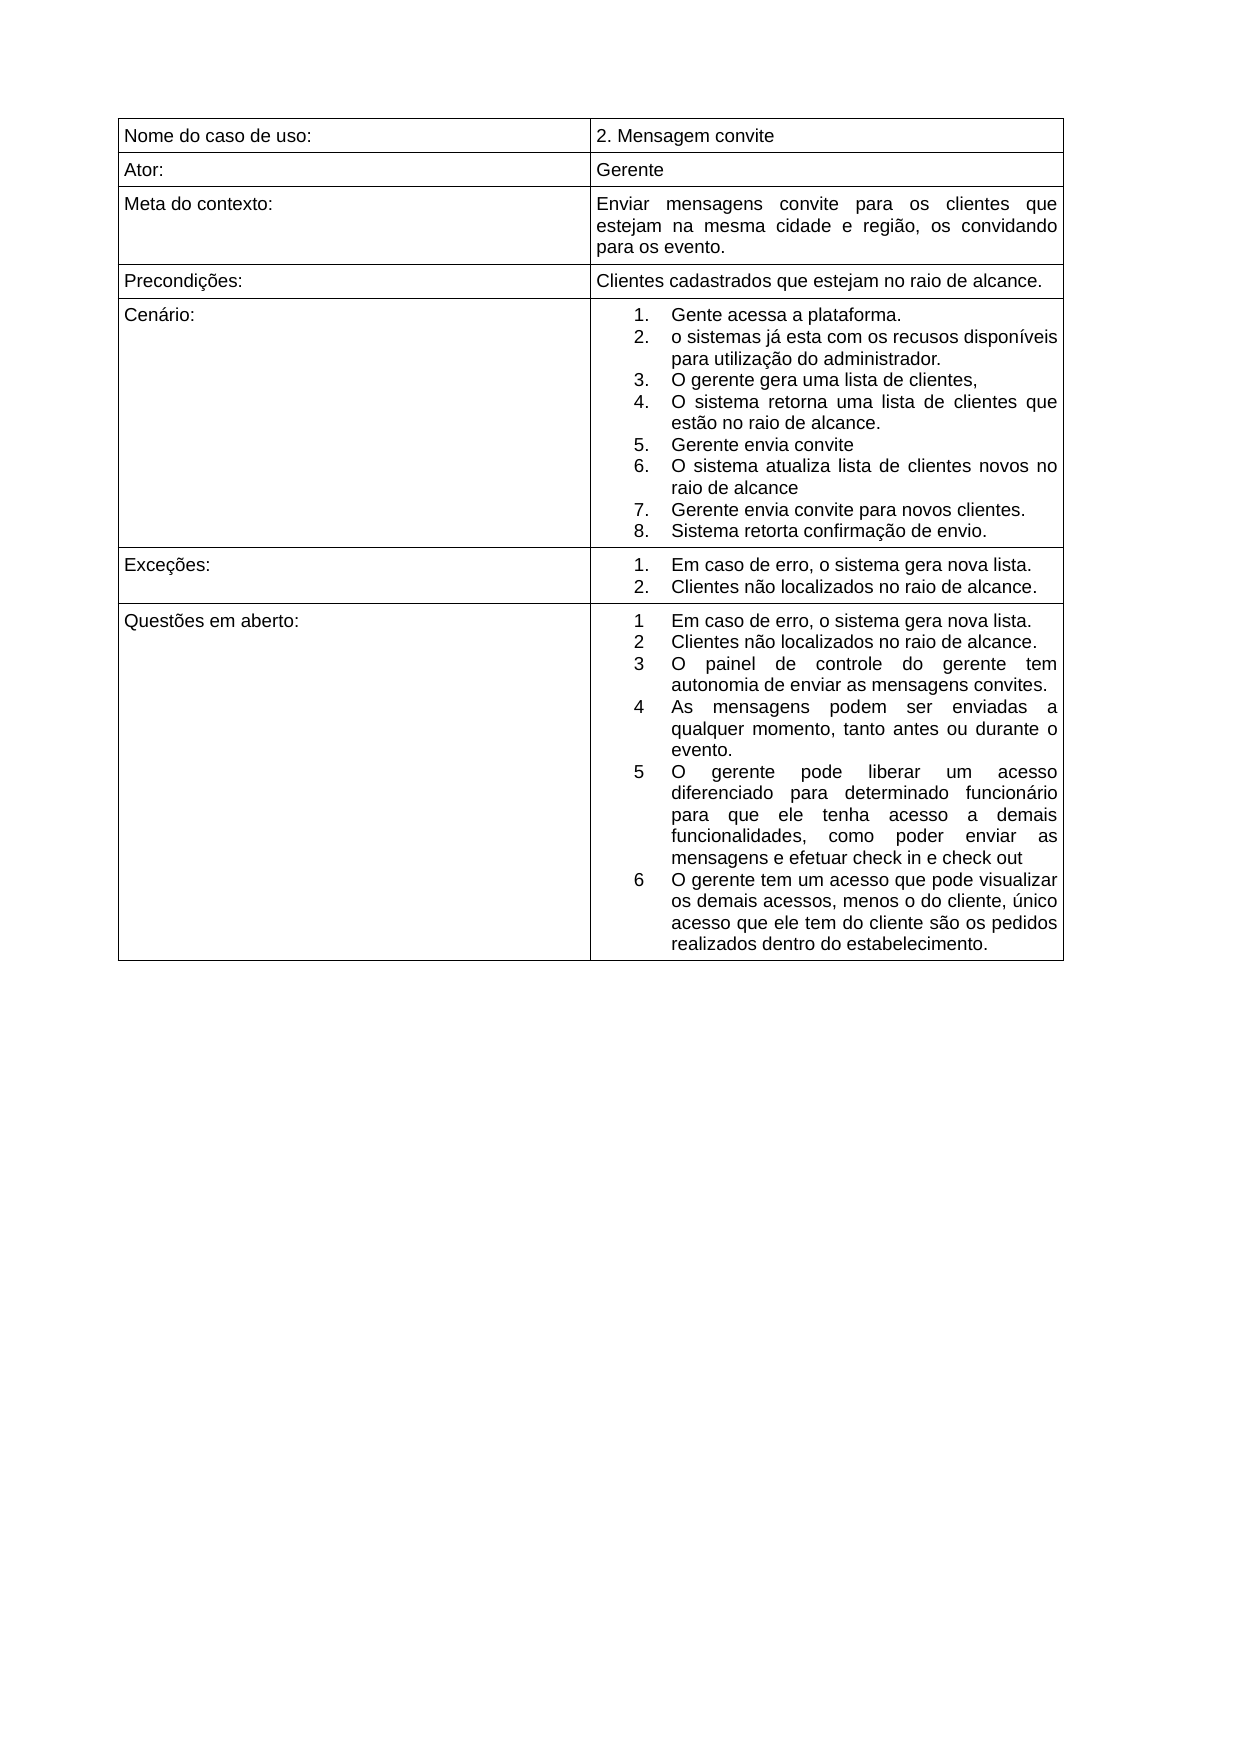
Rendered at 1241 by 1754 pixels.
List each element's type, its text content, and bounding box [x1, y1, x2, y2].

table_cell Em caso de erro, o sistema gera nova lista. Clientes não localizados no raio de alcance. O painel de controle do gerente tem autonomia de enviar as mensagens convites. As mensagens podem ser enviadas a qualquer momento, tanto antes ou durante o evento. O gerente pode liberar um acesso diferenciado para determinado funcionário para que ele tenha acesso a demais funcionalidades, como poder enviar as mensagens e efetuar check in e check out O gerente tem um acesso que pode visualizar os demais acessos, menos o do cliente, único acesso que ele tem do cliente são os pedidos realizados dentro do estabelecimento. [591, 604, 1063, 960]
table_header Nome do caso de uso: [119, 119, 590, 152]
table_cell Enviar mensagens convite para os clientes que estejam na mesma cidade e região, os convidando para os evento. [591, 187, 1063, 263]
table_cell Meta do contexto: [119, 187, 590, 263]
table_cell Cenário: [119, 299, 590, 547]
table_cell Gerente [591, 153, 1063, 186]
table_cell Exceções: [119, 548, 590, 603]
table_cell Em caso de erro, o sistema gera nova lista. Clientes não localizados no raio de alcance. [591, 548, 1063, 603]
table_header 2. Mensagem convite [591, 119, 1063, 152]
table_cell Precondições: [119, 265, 590, 297]
table_cell Ator: [119, 153, 590, 186]
table_cell Clientes cadastrados que estejam no raio de alcance. [591, 265, 1063, 297]
table_cell Questões em aberto: [119, 604, 590, 960]
table_cell Gente acessa a plataforma. o sistemas já esta com os recusos disponíveis para utilização do administrador. O gerente gera uma lista de clientes, O sistema retorna uma lista de clientes que estão no raio de alcance. Gerente envia convite O sistema atualiza lista de clientes novos no raio de alcance Gerente envia convite para novos clientes. Sistema retorta confirmação de envio. [591, 299, 1063, 547]
